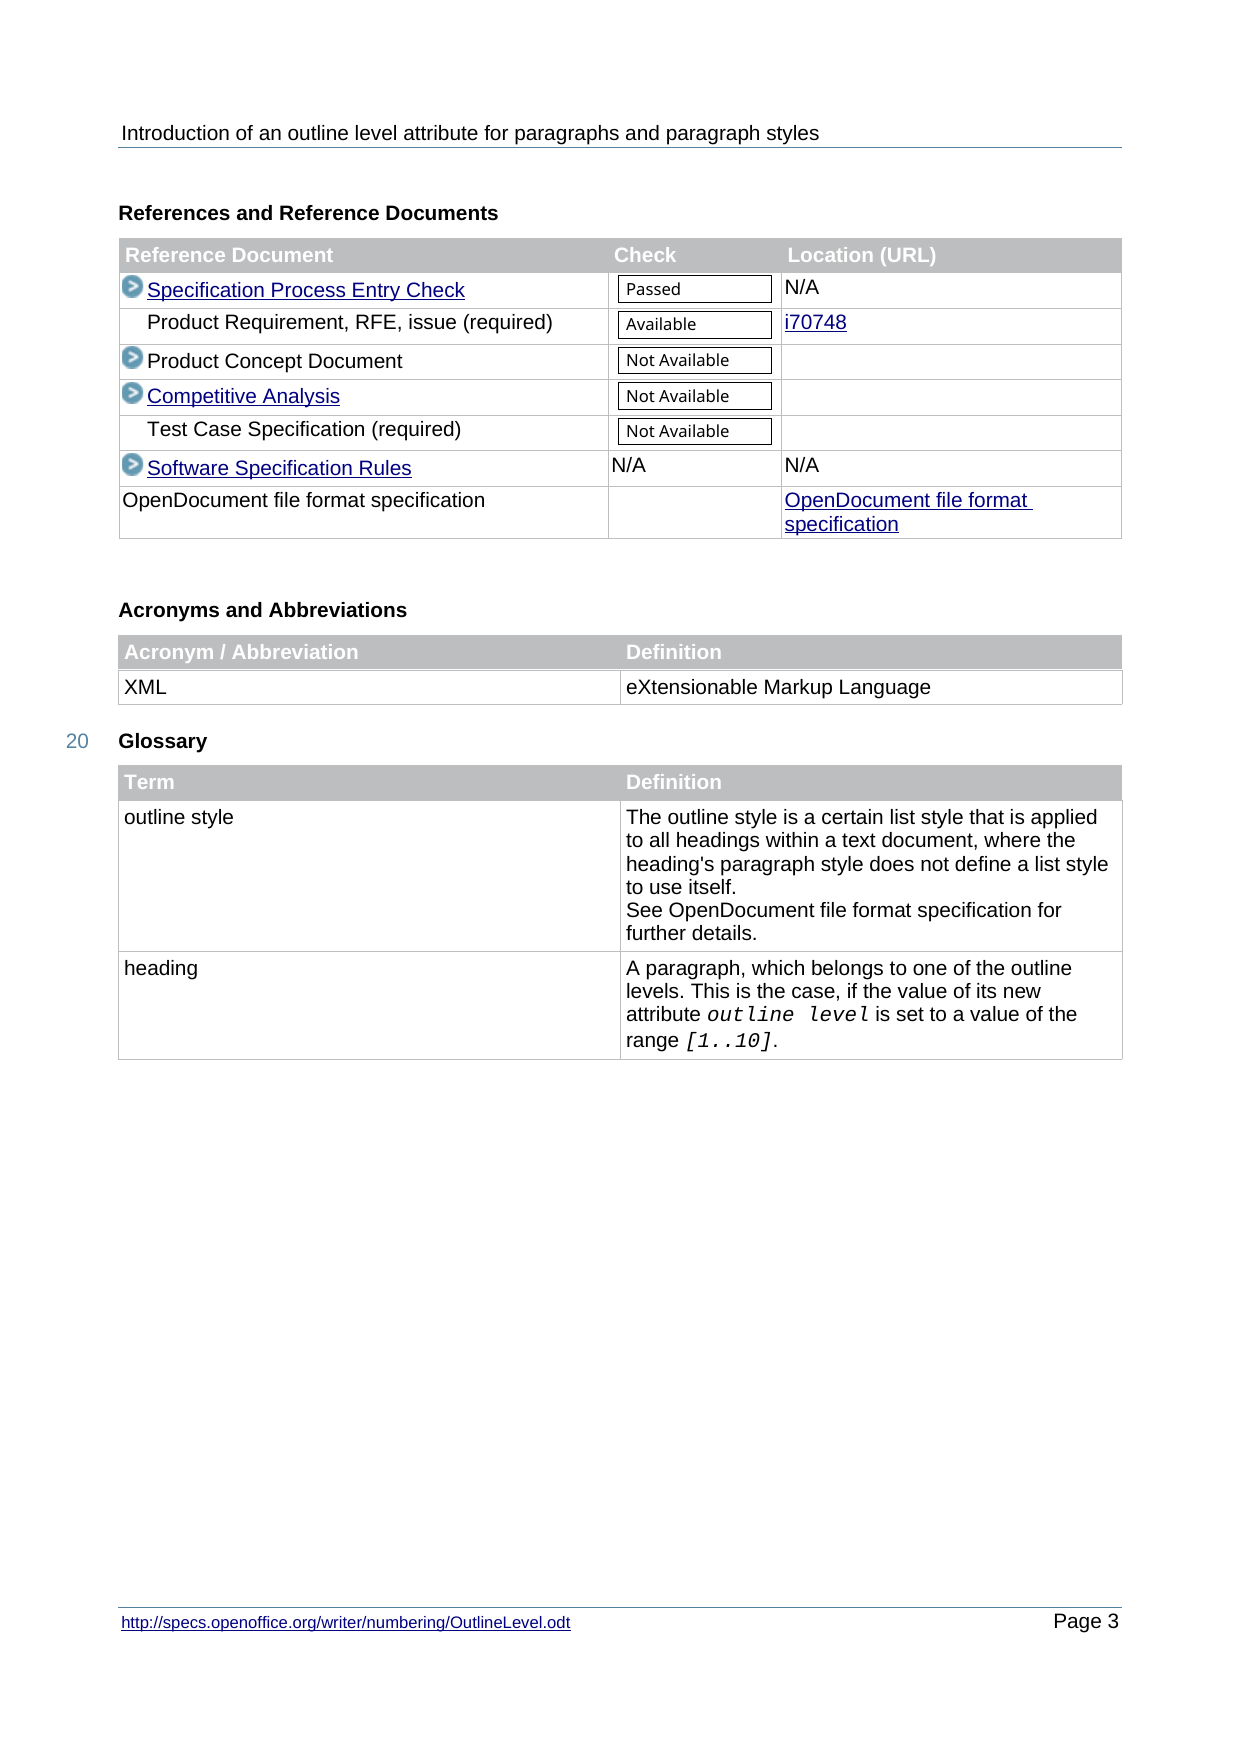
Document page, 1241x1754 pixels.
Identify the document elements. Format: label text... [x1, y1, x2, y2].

table_cell OpenDocument file format specification [120, 487, 608, 538]
table_header Definition [620, 765, 1122, 800]
table_cell [609, 380, 781, 415]
subtitle References and Reference Documents [118, 202, 1122, 225]
table_cell N/A [609, 451, 781, 486]
table_cell [609, 345, 781, 379]
table_header Term [118, 765, 620, 800]
table_cell [609, 487, 781, 538]
table_cell Product Requirement, RFE, issue (required) [120, 309, 608, 344]
table_cell N/A [782, 451, 1121, 486]
picture [122, 453, 147, 476]
table_cell eXtensionable Markup Language [621, 671, 1122, 704]
table_cell outline style [119, 801, 620, 951]
table_cell [609, 416, 781, 450]
table_cell [609, 273, 781, 308]
table_cell N/A [782, 273, 1121, 308]
table_header Location (URL) [782, 238, 1122, 273]
table_cell [782, 380, 1121, 415]
picture [122, 382, 147, 404]
table_header Definition [620, 635, 1122, 669]
table_header Check [609, 238, 781, 273]
picture [122, 346, 147, 369]
table_cell [782, 416, 1121, 450]
table_header Reference Document [119, 238, 608, 273]
table_cell OpenDocument file format specification [782, 487, 1121, 538]
table_cell i70748 [782, 309, 1121, 344]
table_cell Test Case Specification (required) [120, 416, 608, 450]
table_cell The outline style is a certain list style that is applied to all headings within a text document, where the heading's paragraph style does not define a list style to use itself. See OpenDocument file format specification for further details. [621, 801, 1122, 951]
table_cell Specification Process Entry Check [120, 273, 608, 308]
subtitle Acronyms and Abbreviations [118, 599, 1122, 622]
table_cell [782, 345, 1121, 379]
picture [122, 275, 147, 298]
table_header Acronym / Abbreviation [118, 635, 620, 669]
subtitle Glossary [118, 729, 1122, 753]
table_cell XML [119, 671, 620, 704]
table_cell Software Specification Rules [120, 451, 608, 486]
table_cell Product Concept Document [120, 345, 608, 379]
table_cell heading [119, 952, 620, 1059]
table_cell A paragraph, which belongs to one of the outline levels. This is the case, if the value of its new attribute outline level is set to a value of the range [1..10]. [621, 952, 1122, 1059]
table_cell [609, 309, 781, 344]
table_cell Competitive Analysis [120, 380, 608, 415]
